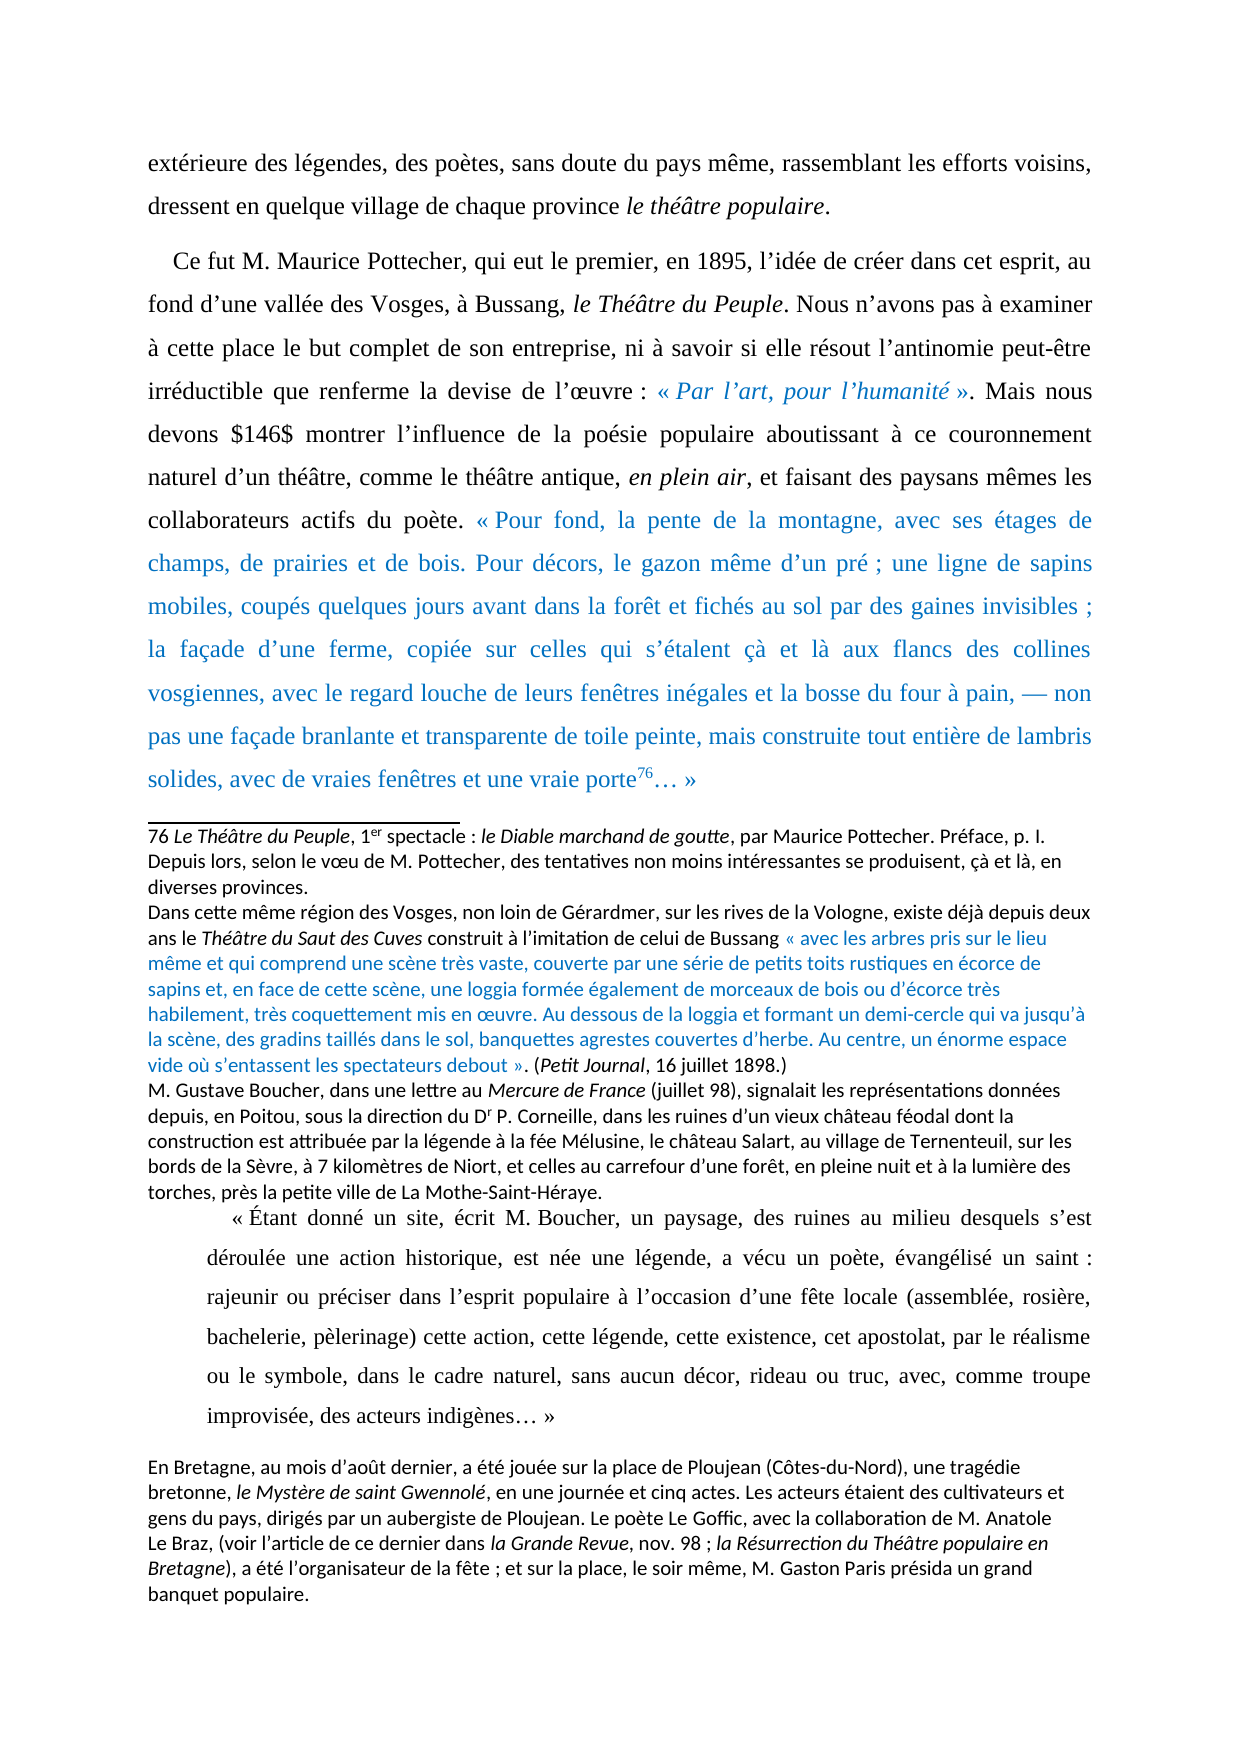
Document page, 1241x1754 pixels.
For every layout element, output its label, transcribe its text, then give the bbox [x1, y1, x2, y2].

text Depuis lors, selon le vœu de M. Pottecher, des tentatives non moins intéressantes se produisent, çà et là, en diverses provinces. [148, 849, 1093, 899]
text Dans cette même région des Vosges, non loin de Gérardmer, sur les rives de la Vologne, existe déjà depuis deux ans le Théâtre du Saut des Cuves construit à l’imitation de celui de Bussang « avec les arbres pris sur le lieu même et qui comprend une scène très vaste, couverte par une série de petits toits rustiques en écorce de sapins et, en face de cette scène, une loggia formée également de morceaux de bois ou d’écorce très habilement, très coquettement mis en œuvre. Au dessous de la loggia et formant un demi-cercle qui va jusqu’à la scène, des gradins taillés dans le sol, banquettes agrestes couvertes d’herbe. Au centre, un énorme espace vide où s’entassent les spectateurs debout ». (Petit Journal, 16 juillet 1898.) [148, 899, 1093, 1077]
text En Bretagne, au mois d’août dernier, a été jouée sur la place de Ploujean (Côtes-du-Nord), une tragédie bretonne, le Mystère de saint Gwennolé, en une journée et cinq actes. Les acteurs étaient des cultivateurs et gens du pays, dirigés par un aubergiste de Ploujean. Le poète Le Goffic, avec la collaboration de M. Anatole Le Braz, (voir l’article de ce dernier dans la Grande Revue, nov. 98 ; la Résurrection du Théâtre populaire en Bretagne), a été l’organisateur de la fête ; et sur la place, le soir même, M. Gaston Paris présida un grand banquet populaire. [148, 1454, 1093, 1606]
text Le Théâtre du Peuple, 1er spectacle : le Diable marchand de goutte, par Maurice Pottecher. Préface, p. I. [148, 823, 1093, 849]
text « Étant donné un site, écrit M. Boucher, un paysage, des ruines au milieu desquels s’est déroulée une action historique, est née une légende, a vécu un poète, évangélisé un saint : rajeunir ou préciser dans l’esprit populaire à l’occasion d’une fête locale (assemblée, rosière, bachelerie, pèlerinage) cette action, cette légende, cette existence, cet apostolat, par le réalisme ou le symbole, dans le cadre naturel, sans aucun décor, rideau ou truc, avec, comme troupe improvisée, des acteurs indigènes… » [207, 1204, 1093, 1428]
text extérieure des légendes, des poètes, sans doute du pays même, rassemblant les efforts voisins, dressent en quelque village de chaque province le théâtre populaire. [148, 148, 1093, 219]
text M. Gustave Boucher, dans une lettre au Mercure de France (juillet 98), signalait les représentations données depuis, en Poitou, sous la direction du Dr P. Corneille, dans les ruines d’un vieux château féodal dont la construction est attribuée par la légende à la fée Mélusine, le château Salart, au village de Ternenteuil, sur les bords de la Sèvre, à 7 kilomètres de Niort, et celles au carrefour d’une forêt, en pleine nuit et à la lumière des torches, près la petite ville de La Mothe-Saint-Héraye. [148, 1077, 1093, 1204]
text Ce fut M. Maurice Pottecher, qui eut le premier, en 1895, l’idée de créer dans cet esprit, au fond d’une vallée des Vosges, à Bussang, le Théâtre du Peuple. Nous n’avons pas à examiner à cette place le but complet de son entreprise, ni à savoir si elle résout l’antinomie peut-être irréductible que renferme la devise de l’œuvre : « Par l’art, pour l’humanité ». Mais nous devons $146$ montrer l’influence de la poésie populaire aboutissant à ce couronnement naturel d’un théâtre, comme le théâtre antique, en plein air, et faisant des paysans mêmes les collaborateurs actifs du poète. « Pour fond, la pente de la montagne, avec ses étages de champs, de prairies et de bois. Pour décors, le gazon même d’un pré ; une ligne de sapins mobiles, coupés quelques jours avant dans la forêt et fichés au sol par des gaines invisibles ; la façade d’une ferme, copiée sur celles qui s’étalent çà et là aux flancs des collines vosgiennes, avec le regard louche de leurs fenêtres inégales et la bosse du four à pain, — non pas une façade branlante et transparente de toile peinte, mais construite tout entière de lambris solides, avec de vraies fenêtres et une vraie porte… » [148, 246, 1093, 793]
